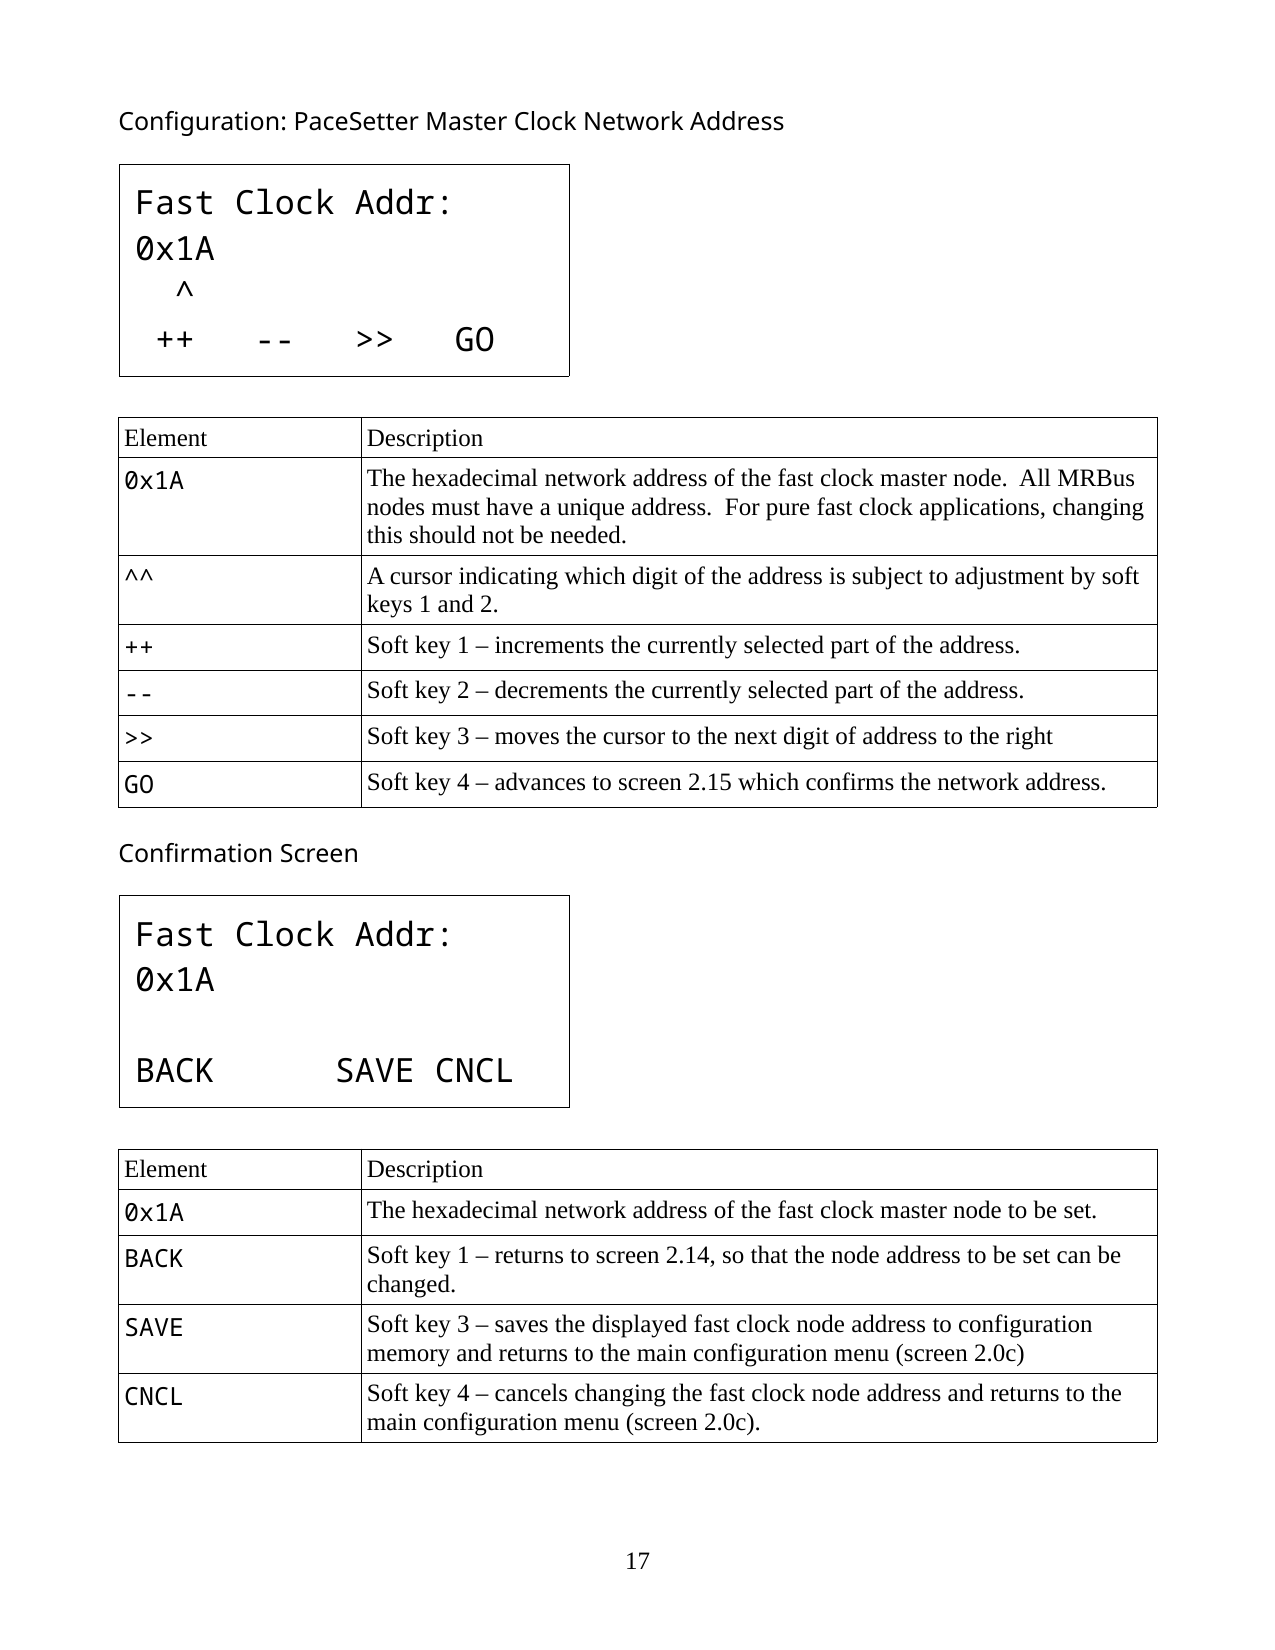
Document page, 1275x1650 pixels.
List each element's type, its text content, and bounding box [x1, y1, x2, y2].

table_cell ^^ [119, 556, 361, 624]
table_cell ++ [119, 625, 361, 670]
table_header Element [119, 1150, 361, 1189]
text Fast Clock Addr: [135, 911, 553, 956]
table_cell Soft key 2 – decrements the currently selected part of the address. [362, 671, 1157, 715]
table_cell Soft key 1 – returns to screen 2.14, so that the node address to be set can be changed. [362, 1236, 1157, 1303]
table_cell A cursor indicating which digit of the address is subject to adjustment by soft keys 1 and 2. [362, 556, 1157, 624]
text Configuration: PaceSetter Master Clock Network Address [118, 104, 1157, 138]
table_cell Soft key 3 – saves the displayed fast clock node address to configuration memory and returns to the main configuration menu (screen 2.0c) [362, 1305, 1157, 1373]
text 0x1A [135, 224, 553, 270]
table_cell Soft key 1 – increments the currently selected part of the address. [362, 625, 1157, 670]
text ^ [135, 270, 553, 315]
table_cell The hexadecimal network address of the fast clock master node. All MRBus nodes must have a unique address. For pure fast clock applications, changing this should not be needed. [362, 458, 1157, 555]
text Confirmation Screen [118, 835, 1157, 869]
table_cell 0x1A [119, 458, 361, 555]
table_header Description [362, 1150, 1157, 1189]
table_cell Soft key 4 – advances to screen 2.15 which confirms the network address. [362, 762, 1157, 807]
text 0x1A [135, 956, 553, 1002]
table_header Description [362, 418, 1157, 457]
text Fast Clock Addr: [135, 179, 553, 224]
table_cell GO [119, 762, 361, 807]
table_cell The hexadecimal network address of the fast clock master node to be set. [362, 1190, 1157, 1234]
table_cell BACK [119, 1236, 361, 1303]
table_header Element [119, 418, 361, 457]
table_cell -- [119, 671, 361, 715]
text BACK SAVE CNCL [135, 1047, 553, 1092]
table_cell CNCL [119, 1374, 361, 1442]
table_cell SAVE [119, 1305, 361, 1373]
table_cell 0x1A [119, 1190, 361, 1234]
table_cell >> [119, 716, 361, 761]
text ++ -- >> GO [135, 315, 553, 361]
table_cell Soft key 4 – cancels changing the fast clock node address and returns to the main configuration menu (screen 2.0c). [362, 1374, 1157, 1442]
table_cell Soft key 3 – moves the cursor to the next digit of address to the right [362, 716, 1157, 761]
